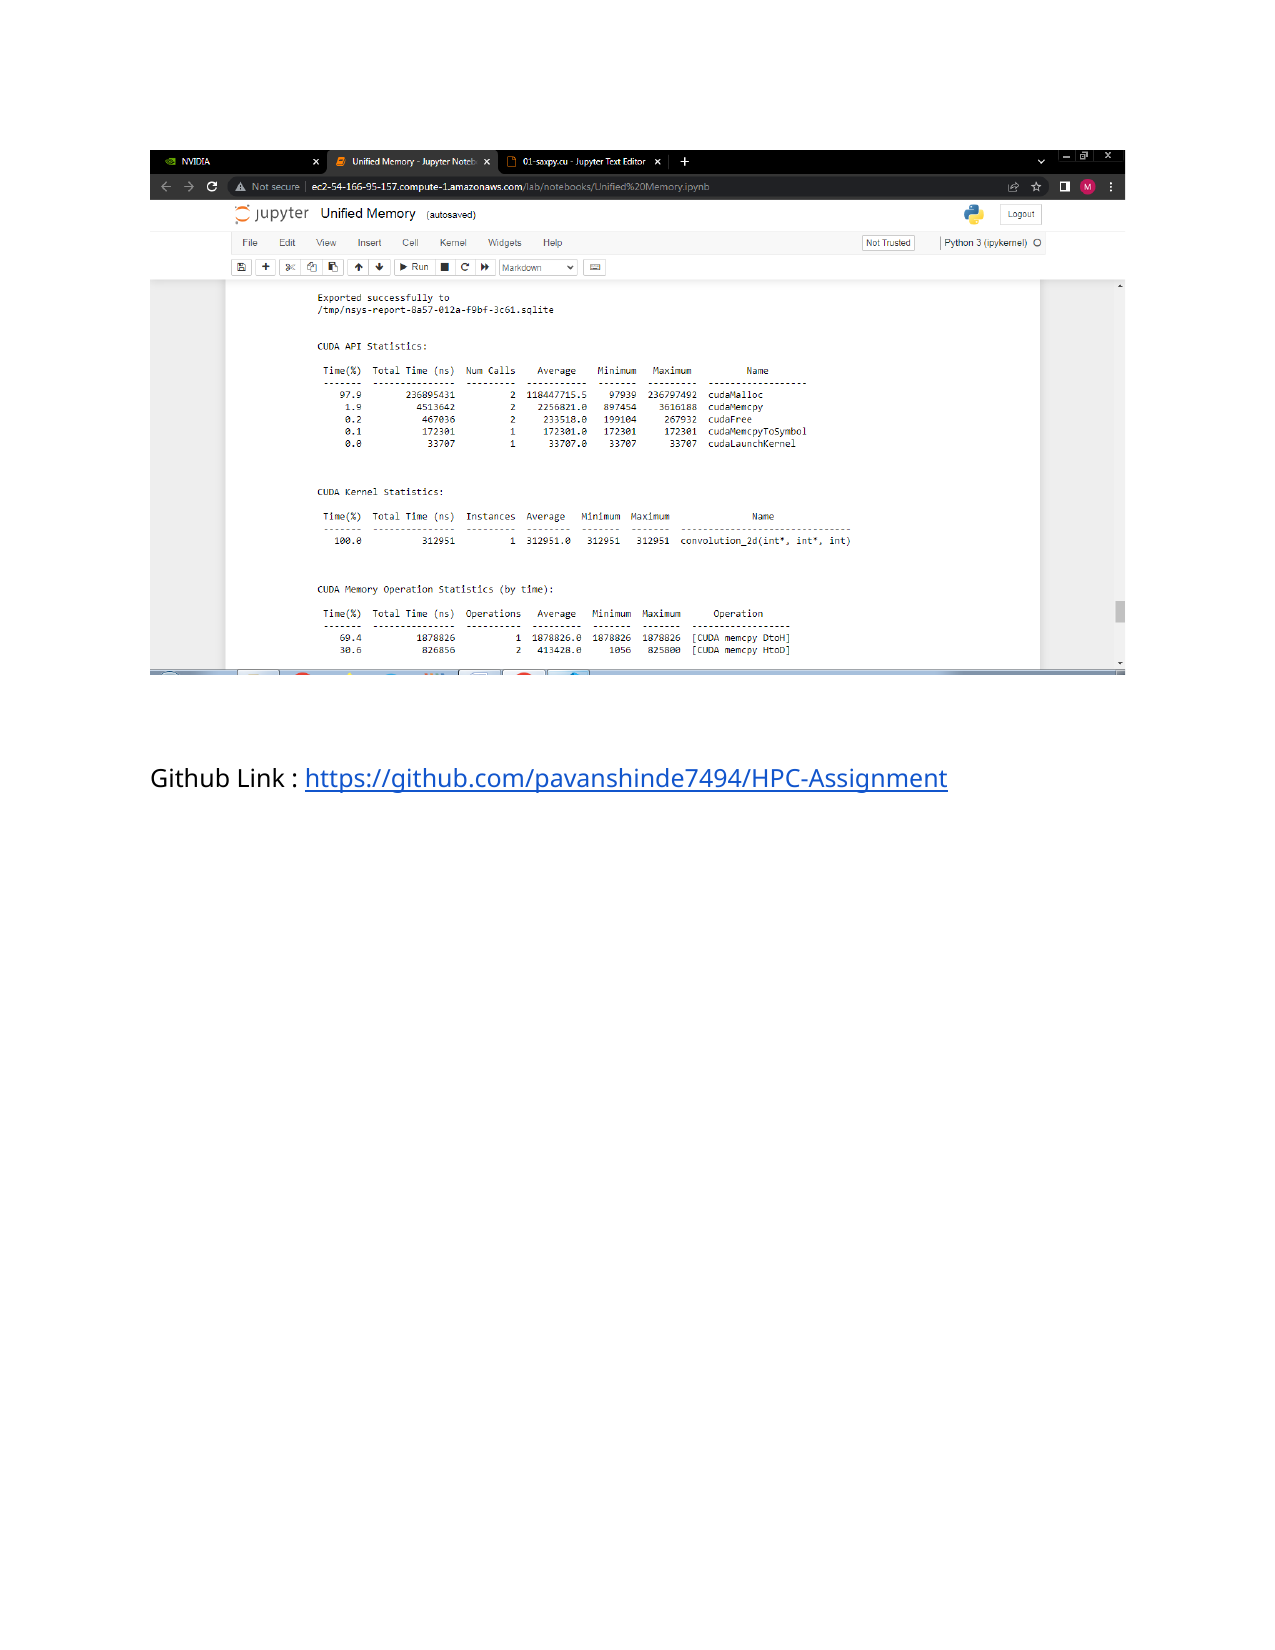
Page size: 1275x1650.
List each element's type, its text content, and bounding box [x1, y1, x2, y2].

picture [150, 150, 1125, 675]
text Github Link : https://github.com/pavanshinde7494/HPC-Assignment [150, 761, 1125, 795]
